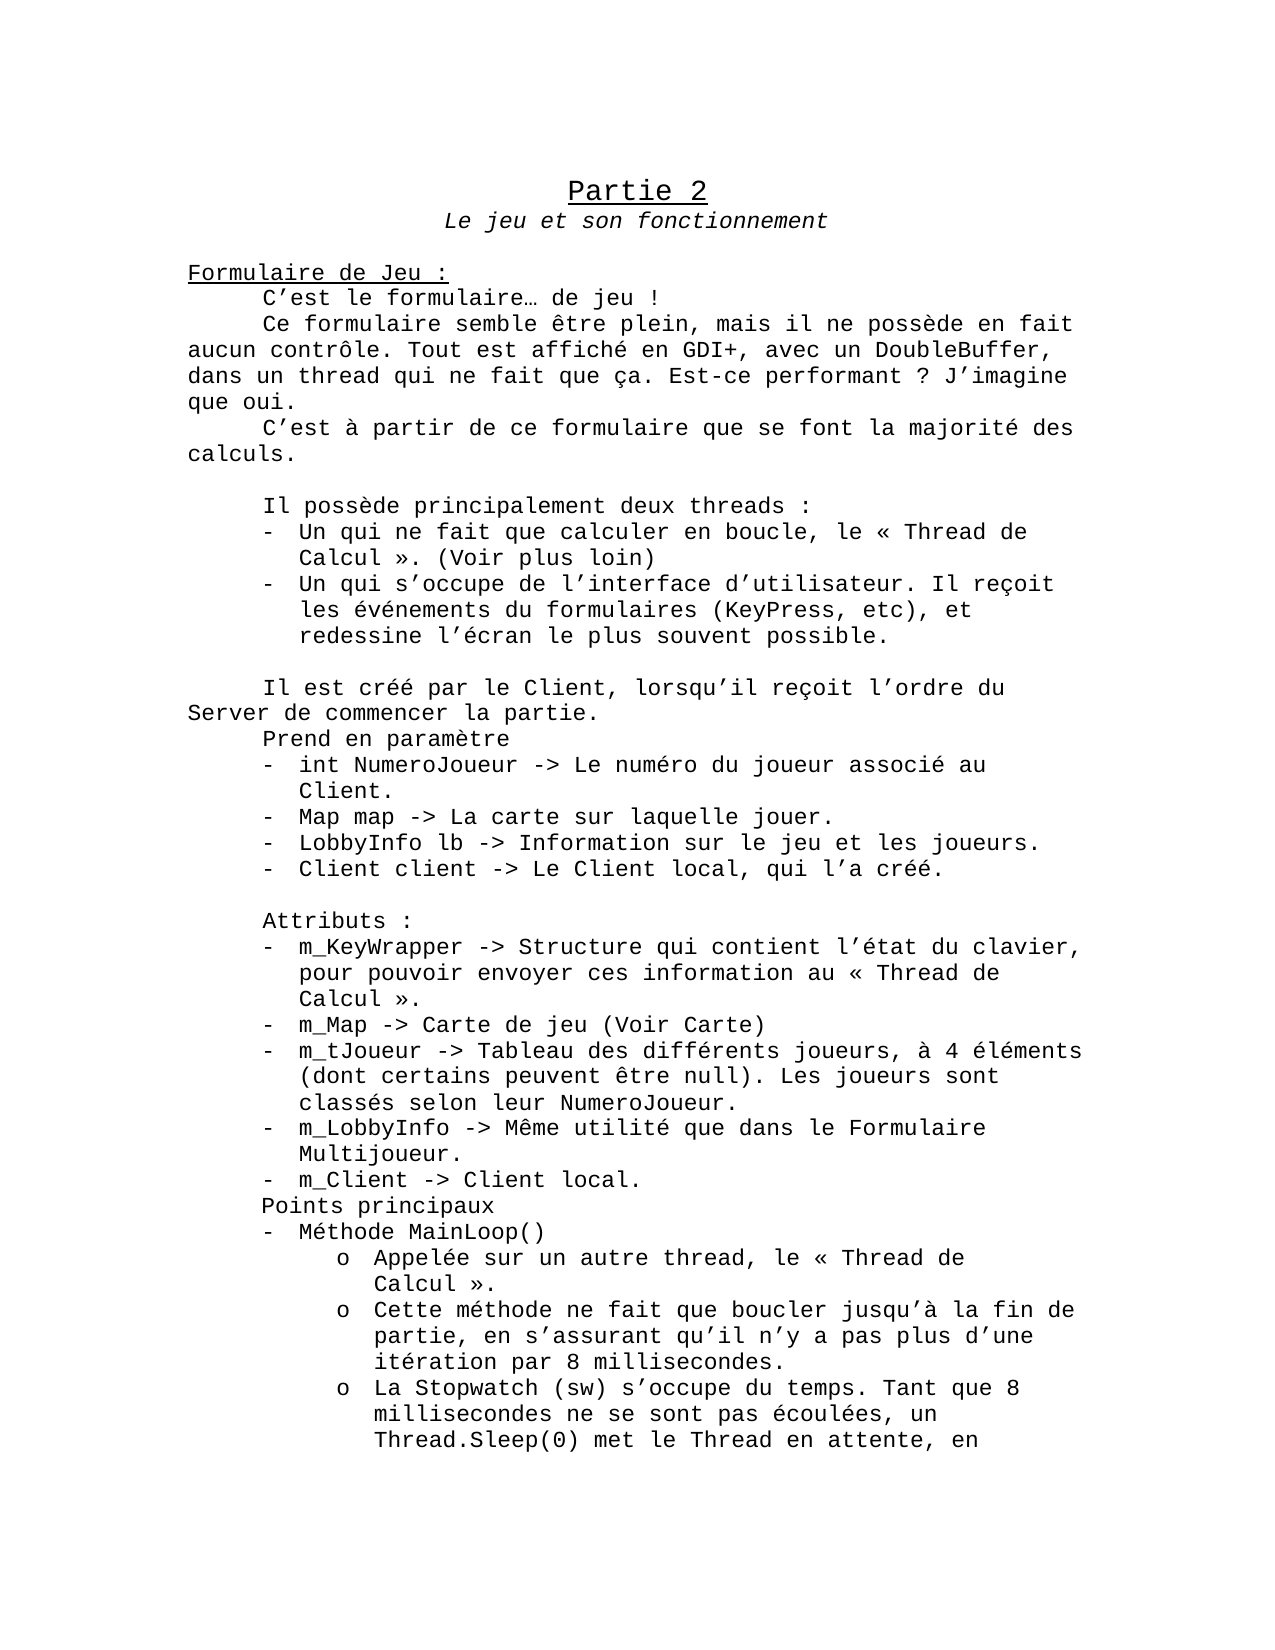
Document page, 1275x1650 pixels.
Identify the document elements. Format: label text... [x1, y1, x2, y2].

list m_KeyWrapper -> Structure qui contient l’état du clavier, pour pouvoir envoyer ces information au « Thread de Calcul ». [261, 935, 1087, 1013]
list Méthode MainLoop() [261, 1221, 1087, 1246]
list Formulaire de Jeu : [187, 261, 1087, 287]
list LobbyInfo lb -> Information sur le jeu et les joueurs. [261, 831, 1087, 857]
list Un qui s’occupe de l’interface d’utilisateur. Il reçoit les événements du formulaires (KeyPress, etc), et redessine l’écran le plus souvent possible. [261, 572, 1087, 650]
list m_Client -> Client local. [261, 1169, 1087, 1194]
list Ce formulaire semble être plein, mais il ne possède en fait aucun contrôle. Tout est affiché en GDI+, avec un DoubleBuffer, dans un thread qui ne fait que ça. Est-ce performant ? J’imagine que oui. [187, 313, 1087, 416]
list m_LobbyInfo -> Même utilité que dans le Formulaire Multijoueur. [261, 1117, 1087, 1169]
text Le jeu et son fonctionnement [187, 209, 1087, 235]
text Partie 2 [187, 176, 1087, 209]
list m_Map -> Carte de jeu (Voir Carte) [261, 1013, 1087, 1039]
list Appelée sur un autre thread, le « Thread de Calcul ». [336, 1246, 1087, 1298]
list int NumeroJoueur -> Le numéro du joueur associé au Client. [261, 754, 1087, 806]
list Prend en paramètre [187, 728, 1087, 754]
text Points principaux [261, 1194, 1087, 1221]
list C’est à partir de ce formulaire que se font la majorité des calculs. [187, 416, 1087, 468]
list La Stopwatch (sw) s’occupe du temps. Tant que 8 millisecondes ne se sont pas écoulées, un Thread.Sleep(0) met le Thread en attente, en [336, 1376, 1087, 1454]
list Attributs : [187, 909, 1087, 935]
list m_tJoueur -> Tableau des différents joueurs, à 4 éléments (dont certains peuvent être null). Les joueurs sont classés selon leur NumeroJoueur. [261, 1039, 1087, 1117]
list Map map -> La carte sur laquelle jouer. [261, 806, 1087, 831]
list C’est le formulaire… de jeu ! [187, 287, 1087, 313]
list Un qui ne fait que calculer en boucle, le « Thread de Calcul ». (Voir plus loin) [261, 520, 1087, 572]
list Il possède principalement deux threads : [187, 494, 1087, 520]
list Cette méthode ne fait que boucler jusqu’à la fin de partie, en s’assurant qu’il n’y a pas plus d’une itération par 8 millisecondes. [336, 1298, 1087, 1376]
list Il est créé par le Client, lorsqu’il reçoit l’ordre du Server de commencer la partie. [187, 676, 1087, 728]
list Client client -> Le Client local, qui l’a créé. [261, 857, 1087, 883]
